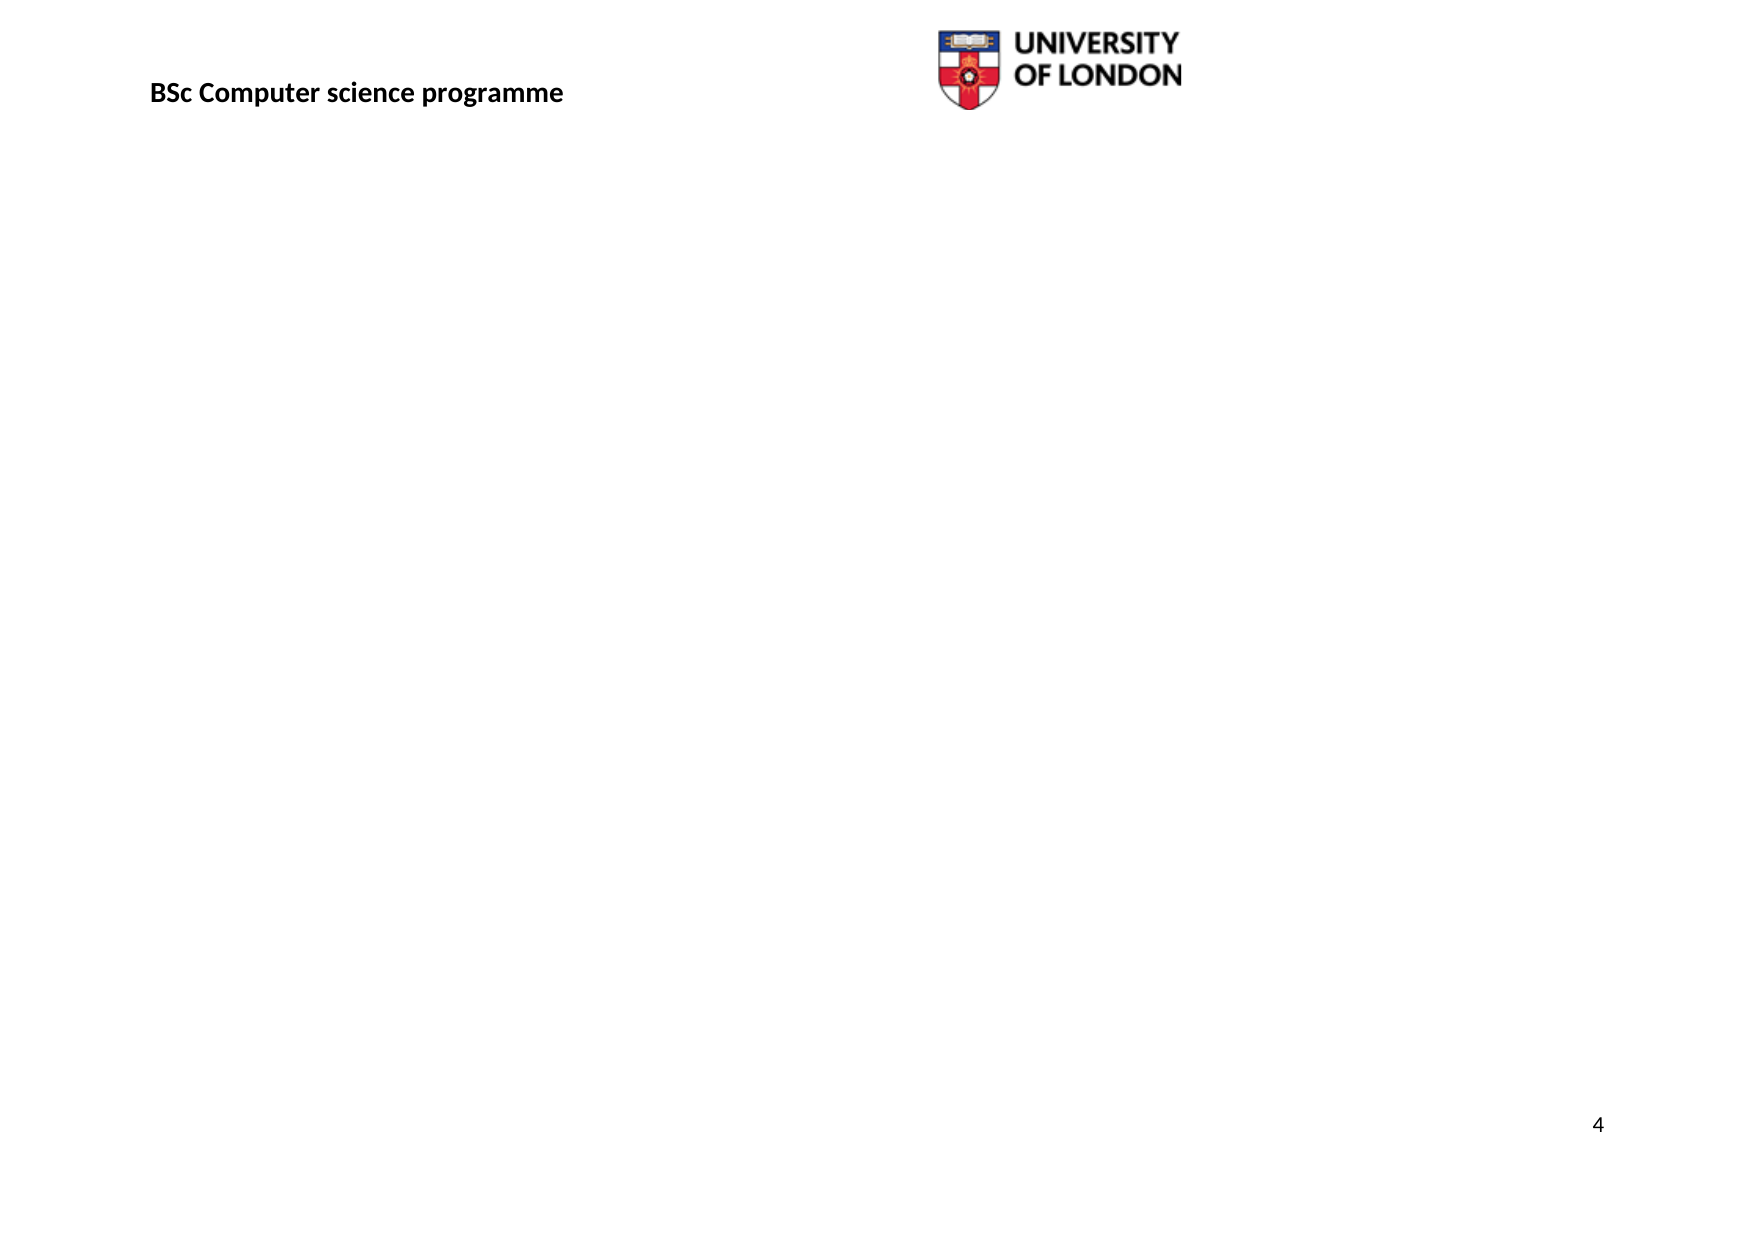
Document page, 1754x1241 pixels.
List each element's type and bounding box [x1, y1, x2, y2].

picture [937, 30, 1182, 110]
